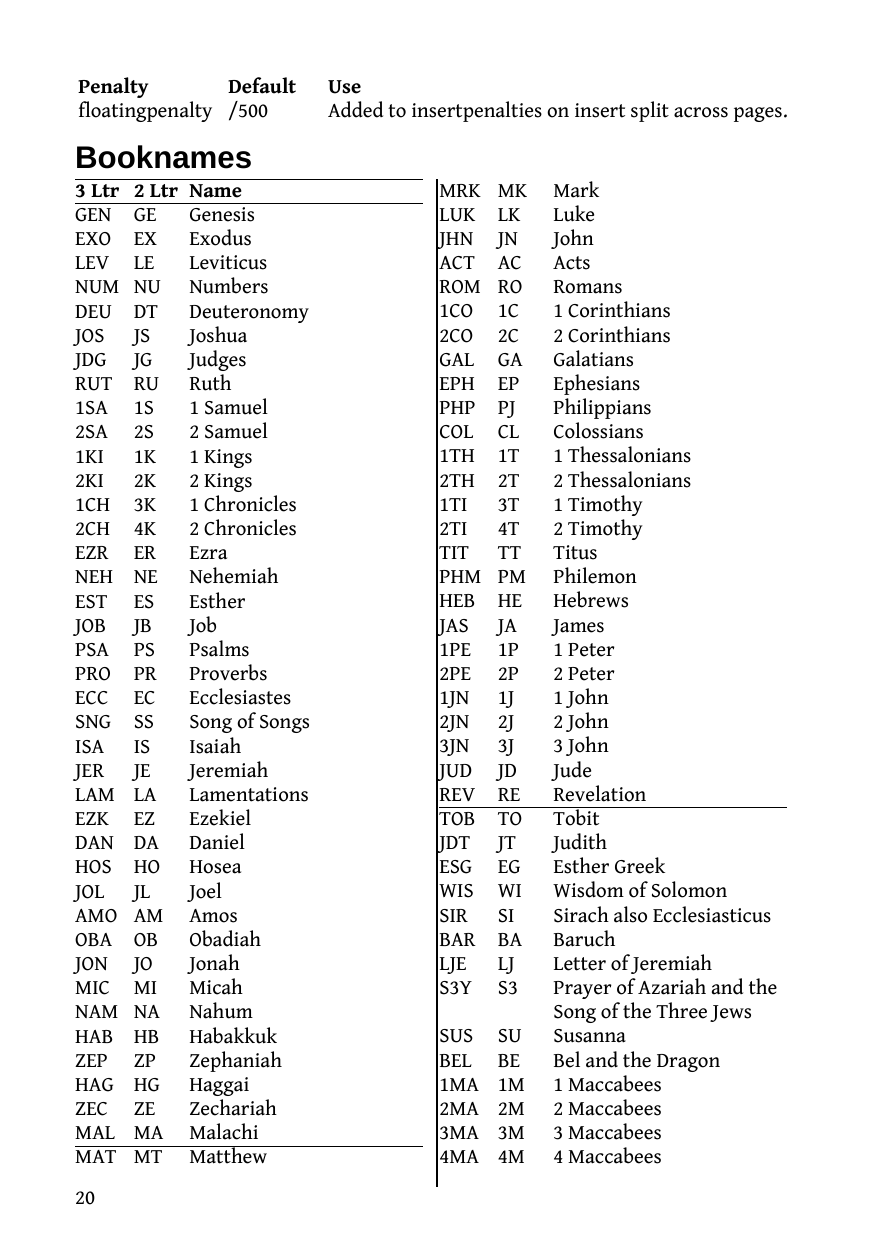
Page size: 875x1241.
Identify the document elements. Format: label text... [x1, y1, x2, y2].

table_cell Wisdom of Solomon [553, 880, 787, 904]
subtitle Booknames [75, 139, 799, 176]
table_cell Obadiah [189, 928, 423, 952]
table_cell 2T [498, 469, 553, 493]
table_cell Joel [189, 880, 423, 904]
table_cell HO [134, 856, 189, 880]
table_cell 2 Corinthians [553, 324, 787, 348]
table_cell Judith [553, 831, 787, 856]
table_cell 2 Timothy [553, 517, 787, 541]
table_cell Ezekiel [189, 807, 423, 831]
table_cell 1MA [439, 1073, 498, 1097]
table_cell 1JN [439, 686, 498, 710]
table_cell GE [134, 204, 189, 227]
table_cell 1T [498, 445, 553, 469]
table_cell EP [498, 372, 553, 396]
table_cell LUK [439, 203, 498, 227]
table_cell PR [134, 662, 189, 686]
table_cell 1 John [553, 686, 787, 710]
table_cell JN [498, 227, 553, 251]
table_cell BA [498, 928, 553, 952]
table_cell EST [75, 590, 133, 614]
table_cell JA [498, 614, 553, 638]
table_cell MRK [439, 179, 498, 203]
table_cell OBA [75, 928, 133, 952]
table_cell JD [498, 759, 553, 783]
table_cell 2M [498, 1097, 553, 1121]
table_cell OB [134, 928, 189, 952]
table_cell James [553, 614, 787, 638]
table_cell floatingpenalty [75, 99, 225, 123]
table_cell 2JN [439, 710, 498, 734]
table_cell Colossians [553, 420, 787, 444]
table_cell Psalms [189, 638, 423, 662]
table_cell 4MA [439, 1146, 498, 1170]
table_cell 3T [498, 493, 553, 517]
table_cell 4M [498, 1146, 553, 1170]
table_cell 4T [498, 517, 553, 541]
table_cell LEV [75, 251, 133, 276]
table_cell MAT [75, 1147, 133, 1170]
table_cell LJE [439, 952, 498, 976]
table_cell 2 Kings [189, 469, 423, 493]
table_cell JOL [75, 880, 133, 904]
table_cell MT [134, 1147, 189, 1170]
table_cell 1PE [439, 638, 498, 662]
table_cell Acts [553, 251, 787, 275]
table_cell JOB [75, 614, 133, 638]
table_cell Judges [189, 348, 423, 372]
table_cell Job [189, 614, 423, 638]
table_cell DAN [75, 831, 133, 856]
table_cell Philippians [553, 396, 787, 420]
table_cell SIR [439, 904, 498, 928]
table_cell Revelation [553, 783, 787, 807]
table_cell ZEP [75, 1049, 133, 1073]
table_cell 2KI [75, 469, 133, 493]
table_cell SNG [75, 711, 133, 735]
table_cell EZ [134, 807, 189, 831]
table_cell MAL [75, 1121, 133, 1146]
table_cell ZP [134, 1049, 189, 1073]
table_cell 1 Chronicles [189, 493, 423, 517]
table_cell 3K [134, 493, 189, 517]
table_cell WIS [439, 880, 498, 904]
table_cell Esther Greek [553, 856, 787, 880]
table_cell PJ [498, 396, 553, 420]
table_cell 2C [498, 324, 553, 348]
table_cell IS [134, 735, 189, 759]
table_cell Romans [553, 275, 787, 299]
table_cell DEU [75, 300, 133, 324]
table_cell Deuteronomy [189, 300, 423, 324]
table_cell 2CO [439, 324, 498, 348]
table_cell JOS [75, 324, 133, 348]
table_cell 2 Chronicles [189, 517, 423, 541]
table_cell ESG [439, 856, 498, 880]
table_cell Genesis [189, 204, 423, 227]
table_cell PRO [75, 662, 133, 686]
table_cell 3 Maccabees [553, 1121, 787, 1146]
table_cell Lamentations [189, 783, 423, 807]
table_cell 1 Kings [189, 445, 423, 469]
table_cell Susanna [553, 1025, 787, 1049]
table_cell ACT [439, 251, 498, 275]
table_cell 1 Thessalonians [553, 445, 787, 469]
table_cell TOB [439, 808, 498, 831]
table_cell ER [134, 541, 189, 566]
table_cell HG [134, 1073, 189, 1097]
table_cell 2PE [439, 662, 498, 686]
table_cell 3MA [439, 1121, 498, 1146]
table_cell 1 Maccabees [553, 1073, 787, 1097]
table_cell TT [498, 541, 553, 565]
table_cell RE [498, 783, 553, 807]
table_cell S3Y [439, 976, 498, 1025]
table_cell Esther [189, 590, 423, 614]
table_cell Nehemiah [189, 566, 423, 590]
table_cell Jude [553, 759, 787, 783]
table_cell 2J [498, 710, 553, 734]
table_cell Prayer of Azariah and the Song of the Three Jews [553, 976, 787, 1025]
table_cell COL [439, 420, 498, 444]
table_cell ZE [134, 1097, 189, 1121]
table_cell EX [134, 227, 189, 251]
table_cell JO [134, 952, 189, 976]
table_cell 1M [498, 1073, 553, 1097]
table_cell EPH [439, 372, 498, 396]
table_cell CL [498, 420, 553, 444]
table_cell JS [134, 324, 189, 348]
table_cell SUS [439, 1025, 498, 1049]
table_cell EC [134, 686, 189, 711]
table_cell EXO [75, 227, 133, 251]
table_cell 1 Peter [553, 638, 787, 662]
table_cell Baruch [553, 928, 787, 952]
table_cell Micah [189, 976, 423, 1001]
table_cell 2TI [439, 517, 498, 541]
table_cell Added to insertpenalties on insert split across pages. [325, 99, 816, 123]
table_cell Numbers [189, 276, 423, 300]
table_cell MK [498, 179, 553, 203]
table_cell 2MA [439, 1097, 498, 1121]
table_cell NE [134, 566, 189, 590]
table_cell 2S [134, 421, 189, 445]
table_cell 1CH [75, 493, 133, 517]
table_cell JER [75, 759, 133, 783]
table_cell LJ [498, 952, 553, 976]
table_cell RUT [75, 372, 133, 396]
table_cell 1P [498, 638, 553, 662]
table_cell 1J [498, 686, 553, 710]
table_cell Ecclesiastes [189, 686, 423, 711]
table_cell Luke [553, 203, 787, 227]
table_cell DT [134, 300, 189, 324]
table_cell AMO [75, 904, 133, 928]
table_cell MI [134, 976, 189, 1001]
table_cell 1CO [439, 300, 498, 324]
table_cell 4 Maccabees [553, 1146, 787, 1170]
table_cell 3JN [439, 735, 498, 759]
table_cell GAL [439, 348, 498, 372]
table_cell BE [498, 1049, 553, 1073]
table_cell JDT [439, 831, 498, 856]
table_cell HEB [439, 590, 498, 614]
table_cell JL [134, 880, 189, 904]
table_cell EZR [75, 541, 133, 566]
table_cell Proverbs [189, 662, 423, 686]
table_cell Zephaniah [189, 1049, 423, 1073]
table_cell Leviticus [189, 251, 423, 276]
table_cell S3 [498, 976, 553, 1025]
table_cell 3J [498, 735, 553, 759]
table_cell Daniel [189, 831, 423, 856]
table_cell JUD [439, 759, 498, 783]
table_cell MIC [75, 976, 133, 1001]
table_cell ROM [439, 275, 498, 299]
table_cell 1TI [439, 493, 498, 517]
table_cell AM [134, 904, 189, 928]
table_cell RO [498, 275, 553, 299]
table_cell Exodus [189, 227, 423, 251]
table_cell RU [134, 372, 189, 396]
table_cell NEH [75, 566, 133, 590]
table_cell MA [134, 1121, 189, 1146]
table_cell SS [134, 711, 189, 735]
table_cell Isaiah [189, 735, 423, 759]
table_cell 2TH [439, 469, 498, 493]
table_cell Jeremiah [189, 759, 423, 783]
table_cell /500 [225, 99, 325, 123]
table_cell PS [134, 638, 189, 662]
table_cell 1 Corinthians [553, 300, 787, 324]
table_header Penalty [75, 75, 225, 99]
table_cell 1TH [439, 445, 498, 469]
table_cell Ruth [189, 372, 423, 396]
table_header Default [225, 75, 325, 99]
table_cell PSA [75, 638, 133, 662]
table_cell WI [498, 880, 553, 904]
table_cell 2 Thessalonians [553, 469, 787, 493]
table_cell BEL [439, 1049, 498, 1073]
table_cell HAG [75, 1073, 133, 1097]
table_cell 1SA [75, 396, 133, 421]
table_cell NUM [75, 276, 133, 300]
table_cell Nahum [189, 1001, 423, 1025]
table_cell AC [498, 251, 553, 275]
table_cell Jonah [189, 952, 423, 976]
table_cell ZEC [75, 1097, 133, 1121]
table_cell 1 Timothy [553, 493, 787, 517]
table_cell ISA [75, 735, 133, 759]
table_cell EG [498, 856, 553, 880]
table_cell HOS [75, 856, 133, 880]
table_cell 2P [498, 662, 553, 686]
table_cell 2SA [75, 421, 133, 445]
table_cell JG [134, 348, 189, 372]
table_cell PHP [439, 396, 498, 420]
table_cell 1S [134, 396, 189, 421]
table_cell LK [498, 203, 553, 227]
table_cell Haggai [189, 1073, 423, 1097]
table_cell Hosea [189, 856, 423, 880]
table_cell SU [498, 1025, 553, 1049]
table_cell JDG [75, 348, 133, 372]
table_cell JON [75, 952, 133, 976]
table_cell Galatians [553, 348, 787, 372]
table_cell Malachi [189, 1121, 423, 1146]
table_cell LA [134, 783, 189, 807]
table_cell 1 Samuel [189, 396, 423, 421]
table_cell GA [498, 348, 553, 372]
table_cell Habakkuk [189, 1025, 423, 1049]
table_cell PM [498, 565, 553, 589]
table_cell Zechariah [189, 1097, 423, 1121]
table_cell NA [134, 1001, 189, 1025]
table_cell HE [498, 590, 553, 614]
table_cell 2 Peter [553, 662, 787, 686]
table_cell Tobit [553, 808, 787, 831]
table_cell JE [134, 759, 189, 783]
table_cell John [553, 227, 787, 251]
table_cell 2CH [75, 517, 133, 541]
table_cell Amos [189, 904, 423, 928]
table_cell TIT [439, 541, 498, 565]
table_cell 4K [134, 517, 189, 541]
table_cell 3 John [553, 735, 787, 759]
table_cell 1C [498, 300, 553, 324]
table_cell NU [134, 276, 189, 300]
table_cell Matthew [189, 1147, 423, 1170]
table_cell ES [134, 590, 189, 614]
table_header 3 Ltr [75, 180, 133, 203]
table_cell 3M [498, 1121, 553, 1146]
table_cell JT [498, 831, 553, 856]
table_cell HAB [75, 1025, 133, 1049]
table_cell TO [498, 808, 553, 831]
table_cell GEN [75, 204, 133, 227]
table_cell JAS [439, 614, 498, 638]
table_header 2 Ltr [134, 180, 189, 203]
table_cell 2K [134, 469, 189, 493]
table_cell Ephesians [553, 372, 787, 396]
table_cell REV [439, 783, 498, 807]
table_cell Titus [553, 541, 787, 565]
table_cell Mark [553, 179, 787, 203]
table_cell 2 John [553, 710, 787, 734]
table_cell 2 Maccabees [553, 1097, 787, 1121]
table_cell JB [134, 614, 189, 638]
table_cell Letter of Jeremiah [553, 952, 787, 976]
table_cell 2 Samuel [189, 421, 423, 445]
table_cell Ezra [189, 541, 423, 566]
table_cell 1KI [75, 445, 133, 469]
table_cell LE [134, 251, 189, 276]
table_cell SI [498, 904, 553, 928]
table_cell LAM [75, 783, 133, 807]
table_cell Bel and the Dragon [553, 1049, 787, 1073]
table_header Name [189, 180, 423, 203]
table_cell Philemon [553, 565, 787, 589]
table_cell Sirach also Ecclesiasticus [553, 904, 787, 928]
table_cell HB [134, 1025, 189, 1049]
table_header Use [325, 75, 816, 99]
table_cell Joshua [189, 324, 423, 348]
table_cell DA [134, 831, 189, 856]
table_cell Hebrews [553, 590, 787, 614]
table_cell Song of Songs [189, 711, 423, 735]
table_cell 1K [134, 445, 189, 469]
table_cell JHN [439, 227, 498, 251]
table_cell NAM [75, 1001, 133, 1025]
table_cell BAR [439, 928, 498, 952]
table_cell ECC [75, 686, 133, 711]
table_cell PHM [439, 565, 498, 589]
table_cell EZK [75, 807, 133, 831]
